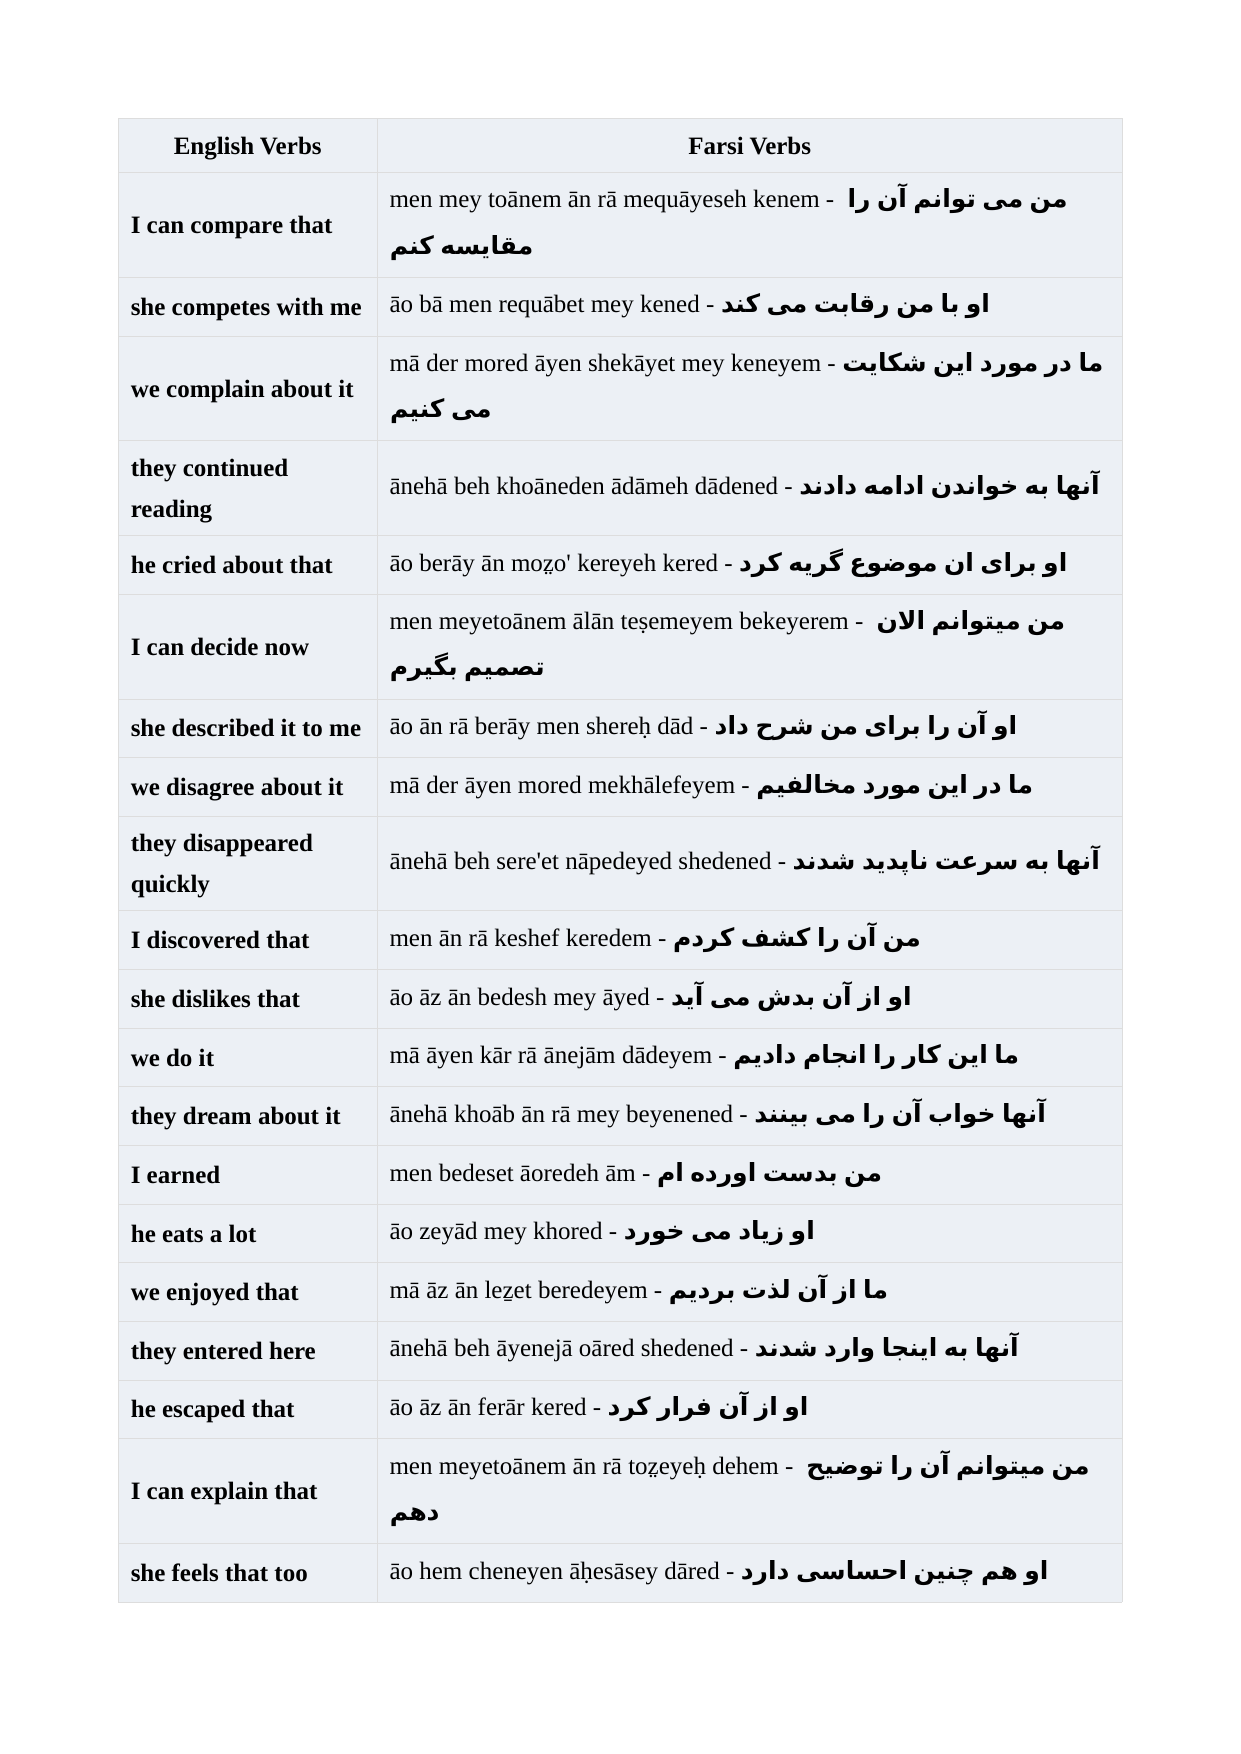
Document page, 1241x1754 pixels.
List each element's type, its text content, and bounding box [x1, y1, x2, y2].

table_cell he cried about that [119, 536, 377, 594]
table_header English Verbs [119, 119, 377, 172]
table_cell I can explain that [119, 1439, 377, 1543]
table_cell ānehā khoāb ān rā mey beyenened - آنها خواب آن را می بینند [378, 1087, 1122, 1145]
table_cell ānehā beh khoāneden ādāmeh dādened - آنها به خواندن ادامه دادند [378, 441, 1122, 535]
table_cell they continued reading [119, 441, 377, 535]
table_cell men meyetoānem ālān teṣemeyem bekeyerem - من میتوانم الان تصمیم بگیرم [378, 595, 1122, 698]
table_cell he eats a lot [119, 1205, 377, 1262]
table_cell they dream about it [119, 1087, 377, 1145]
table_cell men bedeset āoredeh ām - من بدست اورده ام [378, 1146, 1122, 1204]
table_cell I can compare that [119, 173, 377, 277]
table_cell mā der āyen mored mekhālefeyem - ما در این مورد مخالفیم [378, 758, 1122, 816]
table_cell we disagree about it [119, 758, 377, 816]
table_cell she feels that too [119, 1544, 377, 1602]
table_cell āo āz ān bedesh mey āyed - او از آن بدش می آید [378, 970, 1122, 1028]
table_cell she described it to me [119, 700, 377, 757]
table_cell āo ān rā berāy men shereḥ dād - او آن را برای من شرح داد [378, 700, 1122, 757]
table_cell she competes with me [119, 278, 377, 336]
table_cell I earned [119, 1146, 377, 1204]
table_cell āo berāy ān moz̤o' kereyeh kered - او برای ان موضوع گریه کرد [378, 536, 1122, 594]
table_cell mā der mored āyen shekāyet mey keneyem - ما در مورد این شکایت می کنیم [378, 337, 1122, 440]
table_cell ānehā beh sere'et nāpedeyed shedened - آنها به سرعت ناپدید شدند [378, 817, 1122, 910]
table_cell ānehā beh āyenejā oāred shedened - آنها به اینجا وارد شدند [378, 1322, 1122, 1379]
table_header Farsi Verbs [378, 119, 1122, 172]
table_cell men mey toānem ān rā mequāyeseh kenem - من می توانم آن را مقایسه کنم [378, 173, 1122, 277]
table_cell āo hem cheneyen āḥesāsey dāred - او هم چنین احساسی دارد [378, 1544, 1122, 1602]
table_cell we complain about it [119, 337, 377, 440]
table_cell I can decide now [119, 595, 377, 698]
table_cell āo zeyād mey khored - او زیاد می خورد [378, 1205, 1122, 1262]
table_cell we do it [119, 1029, 377, 1086]
table_cell mā āyen kār rā ānejām dādeyem - ما این کار را انجام دادیم [378, 1029, 1122, 1086]
table_cell I discovered that [119, 911, 377, 969]
table_cell āo āz ān ferār kered - او از آن فرار کرد [378, 1381, 1122, 1438]
table_cell men ān rā keshef keredem - من آن را کشف کردم [378, 911, 1122, 969]
table_cell āo bā men requābet mey kened - او با من رقابت می کند [378, 278, 1122, 336]
table_cell she dislikes that [119, 970, 377, 1028]
table_cell men meyetoānem ān rā toz̤eyeḥ dehem - من میتوانم آن را توضیح دهم [378, 1439, 1122, 1543]
table_cell they disappeared quickly [119, 817, 377, 910]
table_cell he escaped that [119, 1381, 377, 1438]
table_cell they entered here [119, 1322, 377, 1379]
table_cell mā āz ān leẕet beredeyem - ما از آن لذت بردیم [378, 1263, 1122, 1321]
table_cell we enjoyed that [119, 1263, 377, 1321]
